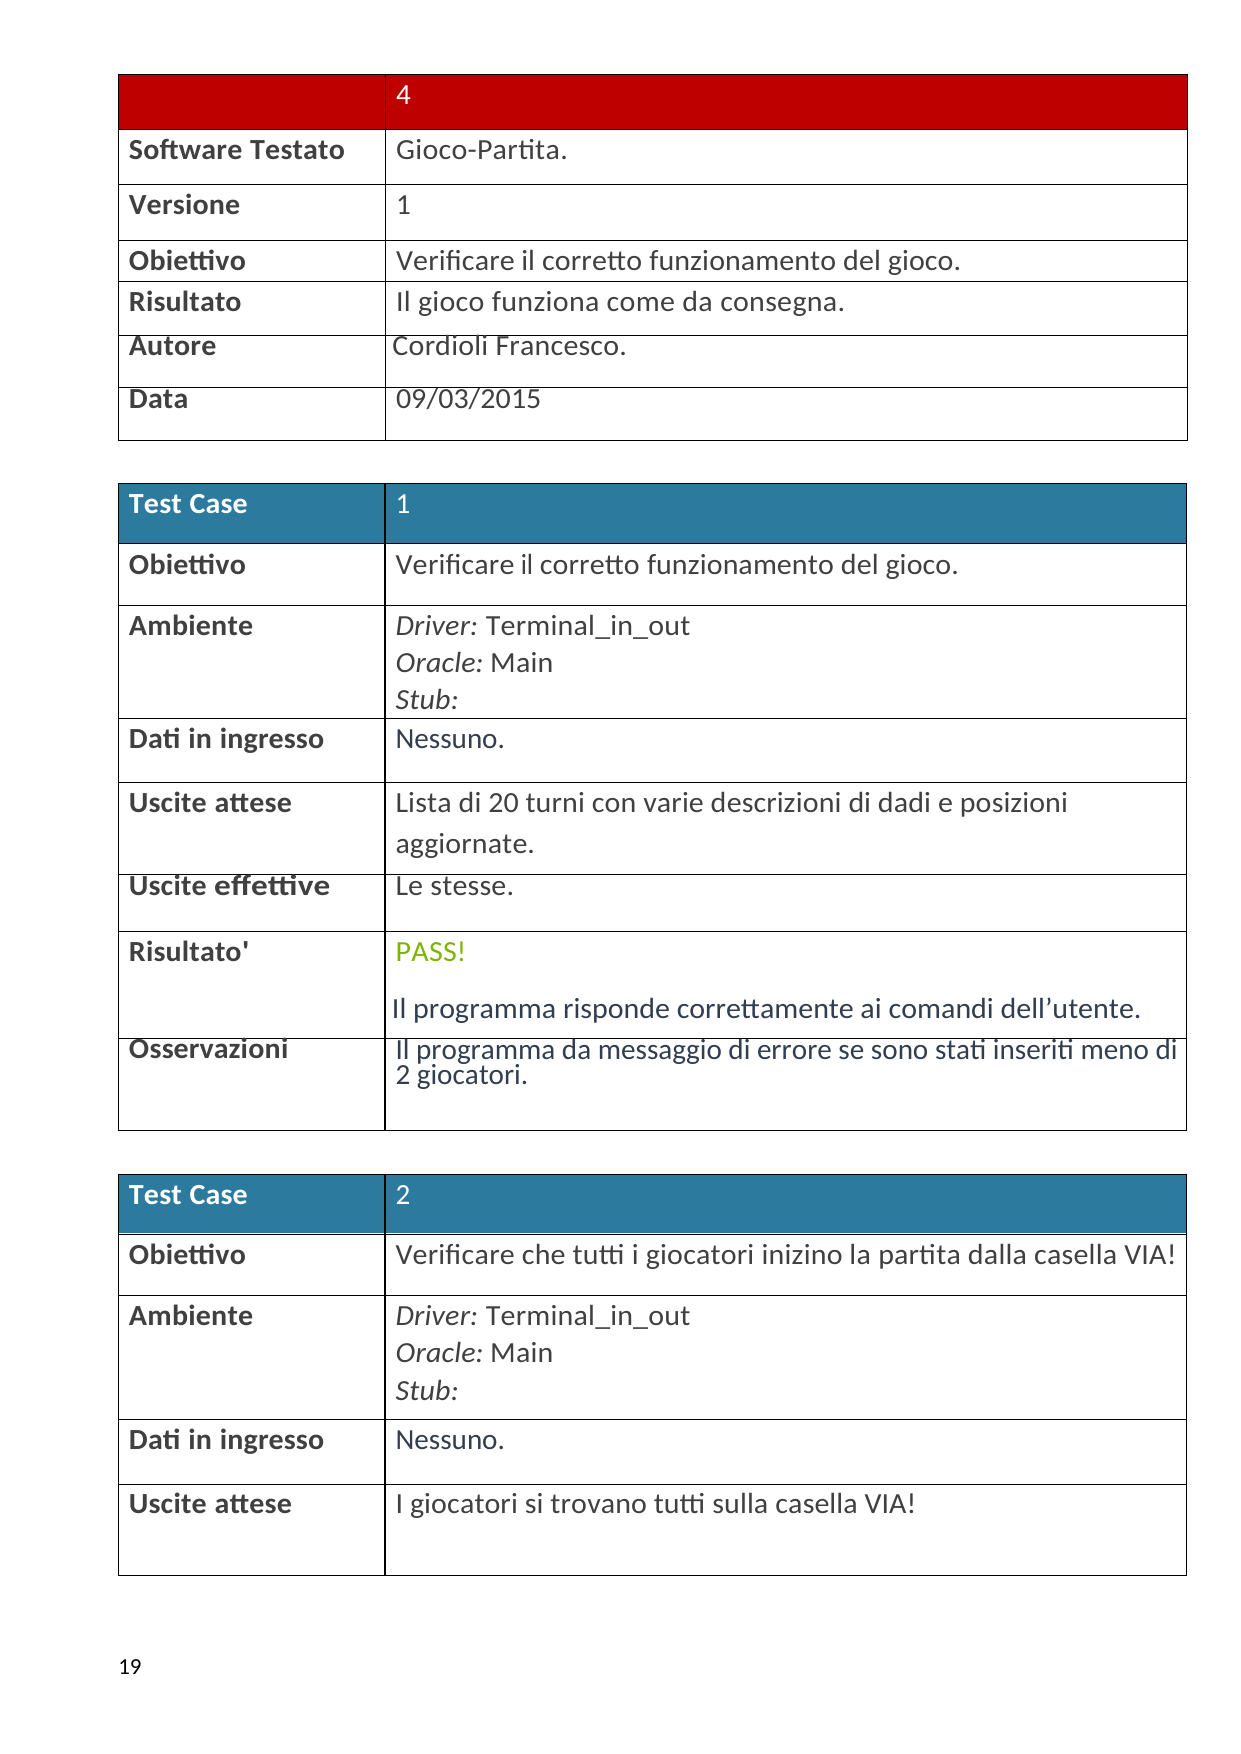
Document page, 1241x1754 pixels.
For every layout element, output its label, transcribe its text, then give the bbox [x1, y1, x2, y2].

table_cell Verificare il corretto funzionamento del gioco. [386, 241, 1187, 281]
table_cell Nessuno. [386, 1420, 1186, 1483]
table_cell Uscite effettive [119, 875, 384, 931]
table_cell Software Testato [119, 130, 385, 184]
table_cell Driver: Terminal_in_out Oracle: Main Stub: [386, 1296, 1186, 1419]
table_cell Verificare il corretto funzionamento del gioco. [386, 544, 1186, 605]
table_cell 1 [386, 185, 1187, 240]
table_cell Driver: Terminal_in_out Oracle: Main Stub: [386, 606, 1186, 718]
table_cell Obiettivo [119, 1235, 384, 1295]
table_header 1 [386, 484, 1186, 543]
table_cell Dati in ingresso [119, 1420, 384, 1483]
table_header 2 [386, 1175, 1186, 1233]
table_cell Nessuno. [386, 719, 1186, 782]
table_cell Risultato [119, 282, 385, 334]
table_cell Osservazioni [119, 1039, 384, 1130]
table_cell Uscite attese [119, 783, 384, 874]
table_cell I giocatori si trovano tutti sulla casella VIA! [386, 1485, 1186, 1575]
table_cell Gioco-Partita. [386, 130, 1187, 184]
table_cell Ambiente [119, 1296, 384, 1419]
table_header Test Suite [119, 75, 385, 129]
table_cell Autore [119, 336, 385, 387]
table_header 4 [386, 75, 1187, 129]
table_cell Dati in ingresso [119, 719, 384, 782]
table_cell Uscite attese [119, 1485, 384, 1575]
table_cell Il programma da messaggio di errore se sono stati inseriti meno di 2 giocatori. [386, 1039, 1186, 1130]
table_cell Versione [119, 185, 385, 240]
table_cell Risultato' [119, 932, 384, 1038]
table_cell Verificare che tutti i giocatori inizino la partita dalla casella VIA! [386, 1235, 1186, 1295]
table_header Test Case [119, 1175, 384, 1233]
table_cell Le stesse. [386, 875, 1186, 931]
table_cell 09/03/2015 [386, 388, 1187, 439]
table_cell Cordioli Francesco. [386, 336, 1187, 387]
table_cell Il gioco funziona come da consegna. [386, 282, 1187, 334]
table_cell Ambiente [119, 606, 384, 718]
table_cell Lista di 20 turni con varie descrizioni di dadi e posizioni aggiornate. [386, 783, 1186, 874]
table_cell Obiettivo [119, 241, 385, 281]
table_cell PASS! Il programma risponde correttamente ai comandi dell’utente. [386, 932, 1186, 1038]
table_header Test Case [119, 484, 384, 543]
table_cell Data [119, 388, 385, 439]
table_cell Obiettivo [119, 544, 384, 605]
